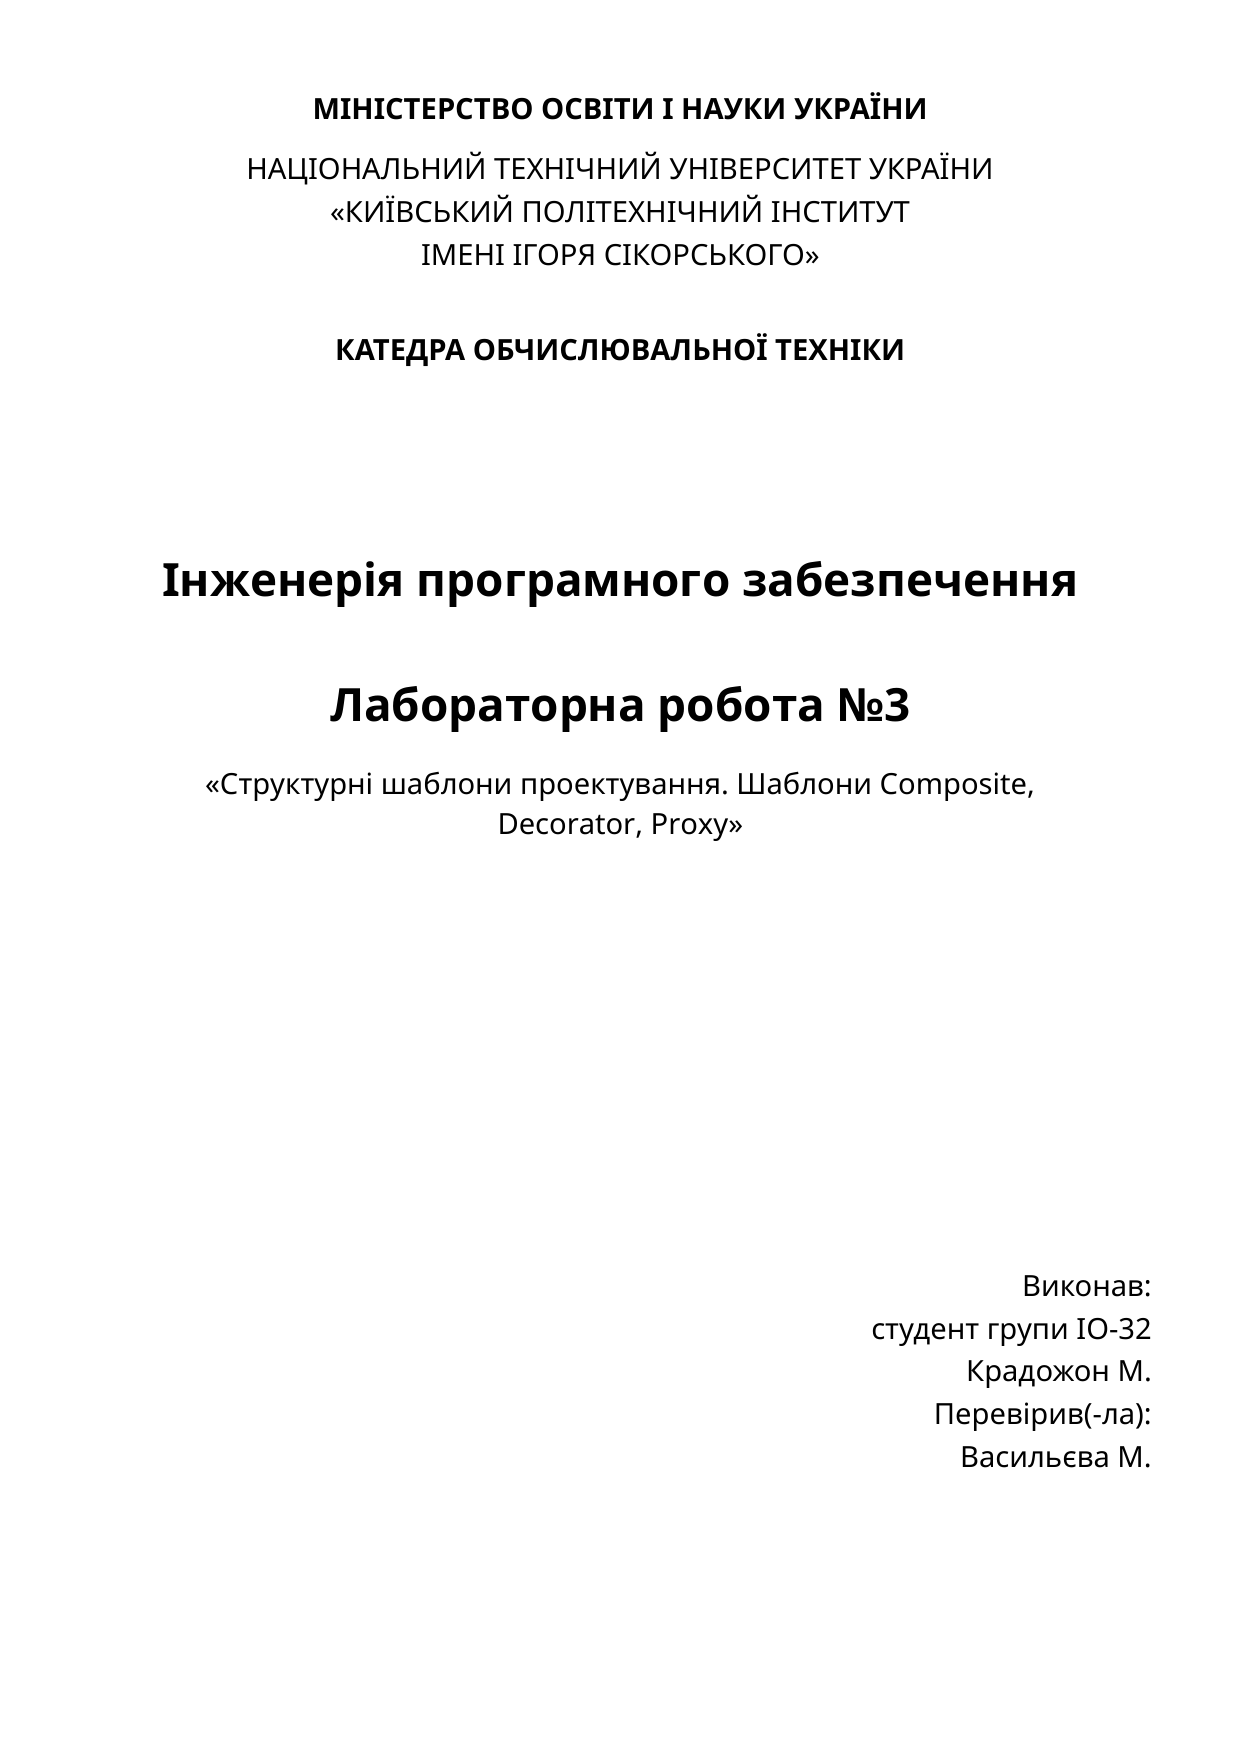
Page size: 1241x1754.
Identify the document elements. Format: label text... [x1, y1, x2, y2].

text Крадожон М. [89, 1351, 1152, 1390]
text Лабораторна робота №3 [89, 672, 1152, 734]
text ІМЕНІ ІГОРЯ СІКОРСЬКОГО» [89, 234, 1152, 273]
text МІНІСТЕРСТВО ОСВІТИ І НАУКИ УКРАЇНИ [89, 89, 1152, 128]
text «КИЇВСЬКИЙ ПОЛІТЕХНІЧНИЙ ІНСТИТУТ [89, 191, 1152, 231]
text Васильєва М. [89, 1436, 1152, 1476]
text «Структурні шаблони проектування. Шаблони Composite, [89, 763, 1152, 803]
text КАТЕДРА ОБЧИСЛЮВАЛЬНОЇ ТЕХНІКИ [89, 329, 1152, 369]
text Перевірив(-ла): [89, 1393, 1152, 1433]
text Інженерія програмного забезпечення [89, 547, 1152, 610]
text студент групи ІО-32 [89, 1308, 1152, 1348]
text Виконав: [89, 1265, 1152, 1305]
text НАЦІОНАЛЬНИЙ ТЕХНІЧНИЙ УНІВЕРСИТЕТ УКРАЇНИ [89, 148, 1152, 188]
text Decorator, Proxy» [89, 803, 1152, 843]
